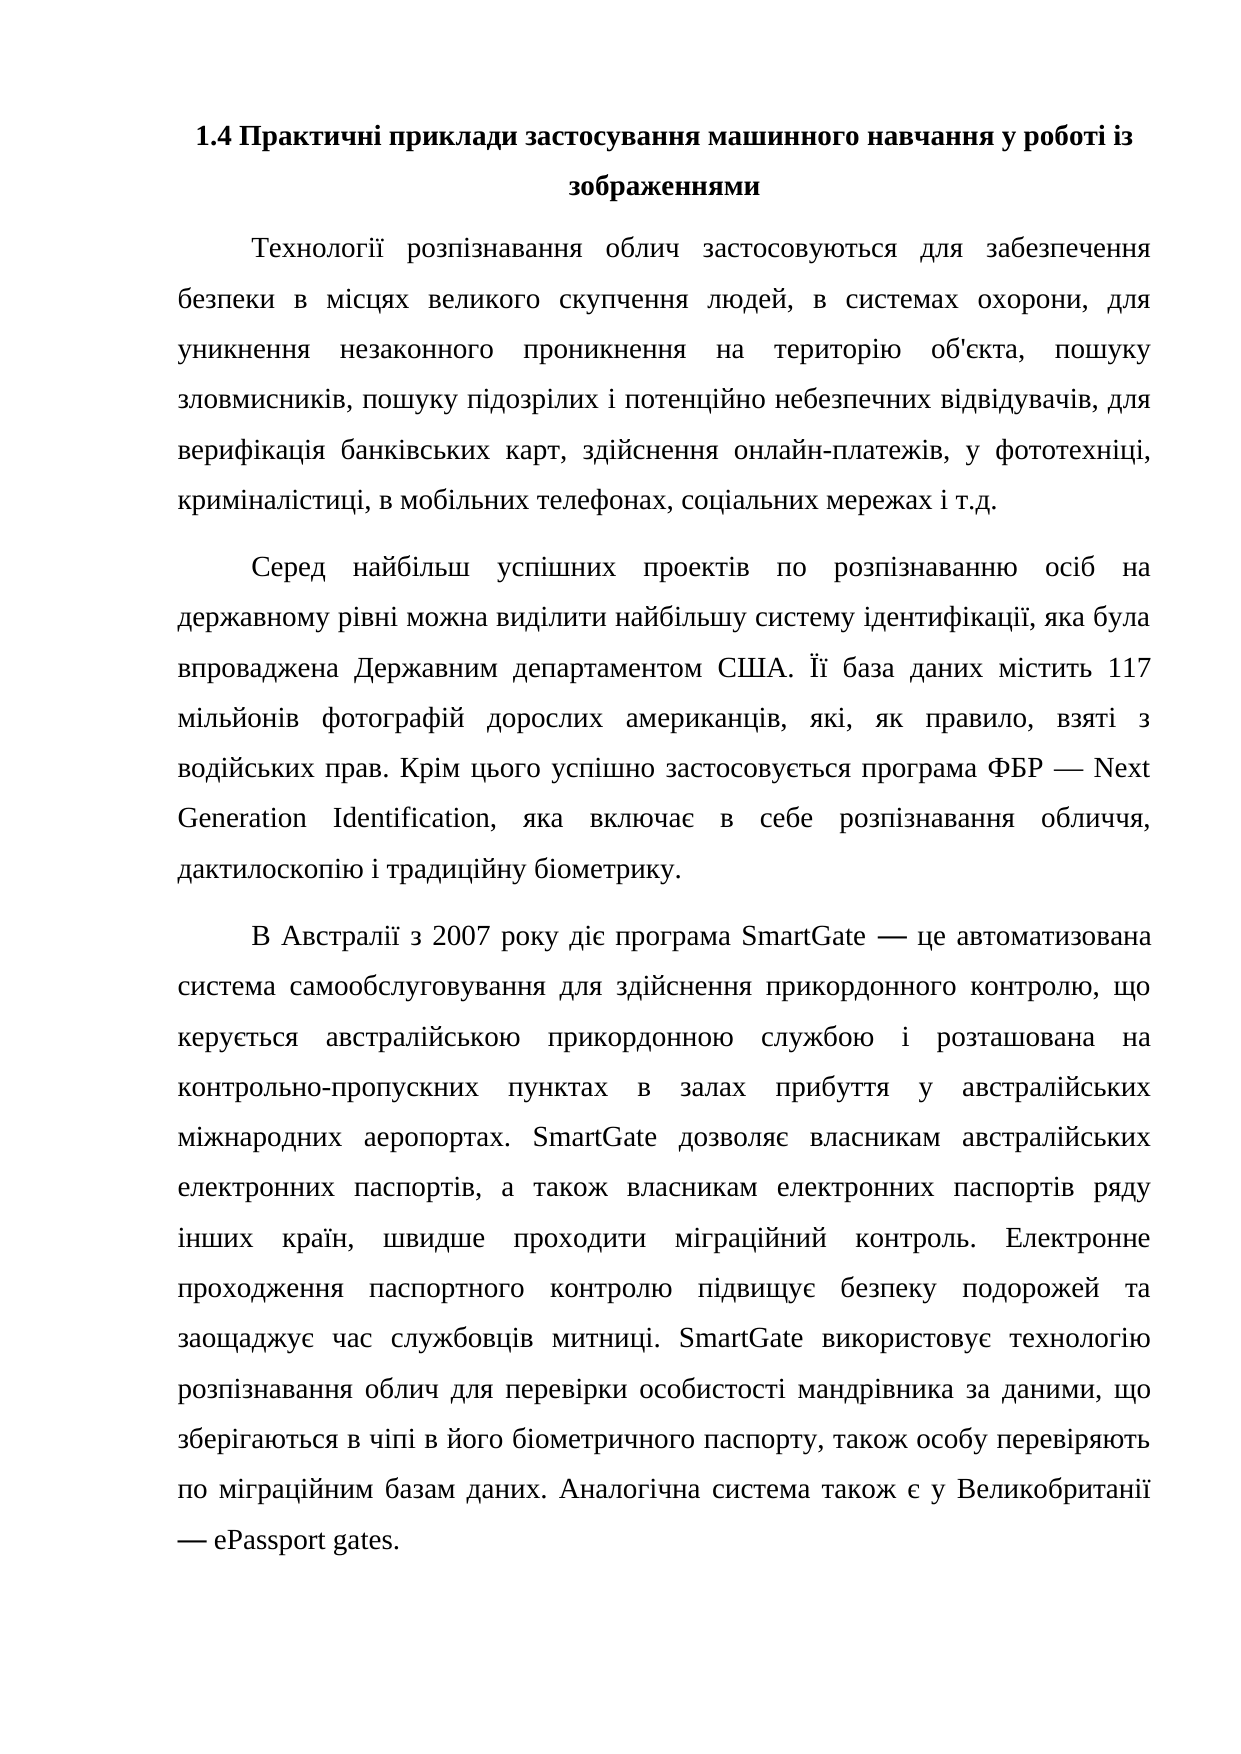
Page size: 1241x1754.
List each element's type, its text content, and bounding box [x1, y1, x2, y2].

text В Австралії з 2007 року діє програма SmartGate — це автоматизована система самообслуговування для здійснення прикордонного контролю, що керується австралійською прикордонною службою і розташована на контрольно-пропускних пунктах в залах прибуття у австралійських міжнародних аеропортах. SmartGate дозволяє власникам австралійських електронних паспортів, а також власникам електронних паспортів ряду інших країн, швидше проходити міграційний контроль. Електронне проходження паспортного контролю підвищує безпеку подорожей та заощаджує час службовців митниці. SmartGate використовує технологію розпізнавання облич для перевірки особистості мандрівника за даними, що зберігаються в чіпі в його біометричного паспорту, також особу перевіряють по міграційним базам даних. Аналогічна система також є у Великобританії — ePassport gates. [177, 918, 1152, 1555]
subtitle 1.4 Практичні приклади застосування машинного навчання у роботі із зображеннями [177, 118, 1152, 202]
text Серед найбільш успішних проектів по розпізнаванню осіб на державному рівні можна виділити найбільшу систему ідентифікації, яка була впроваджена Державним департаментом США. Її база даних містить 117 мільйонів фотографій дорослих американців, які, як правило, взяті з водійських прав. Крім цього успішно застосовується програма ФБР — Next Generation Identification, яка включає в себе розпізнавання обличчя, дактилоскопію і традиційну біометрику. [177, 549, 1152, 884]
text Технології розпізнавання облич застосовуються для забезпечення безпеки в місцях великого скупчення людей, в системах охорони, для уникнення незаконного проникнення на територію об'єкта, пошуку зловмисників, пошуку підозрілих і потенційно небезпечних відвідувачів, для верифікація банківських карт, здійснення онлайн-платежів, у фототехніці, криміналістиці, в мобільних телефонах, соціальних мережах і т.д. [177, 231, 1152, 516]
